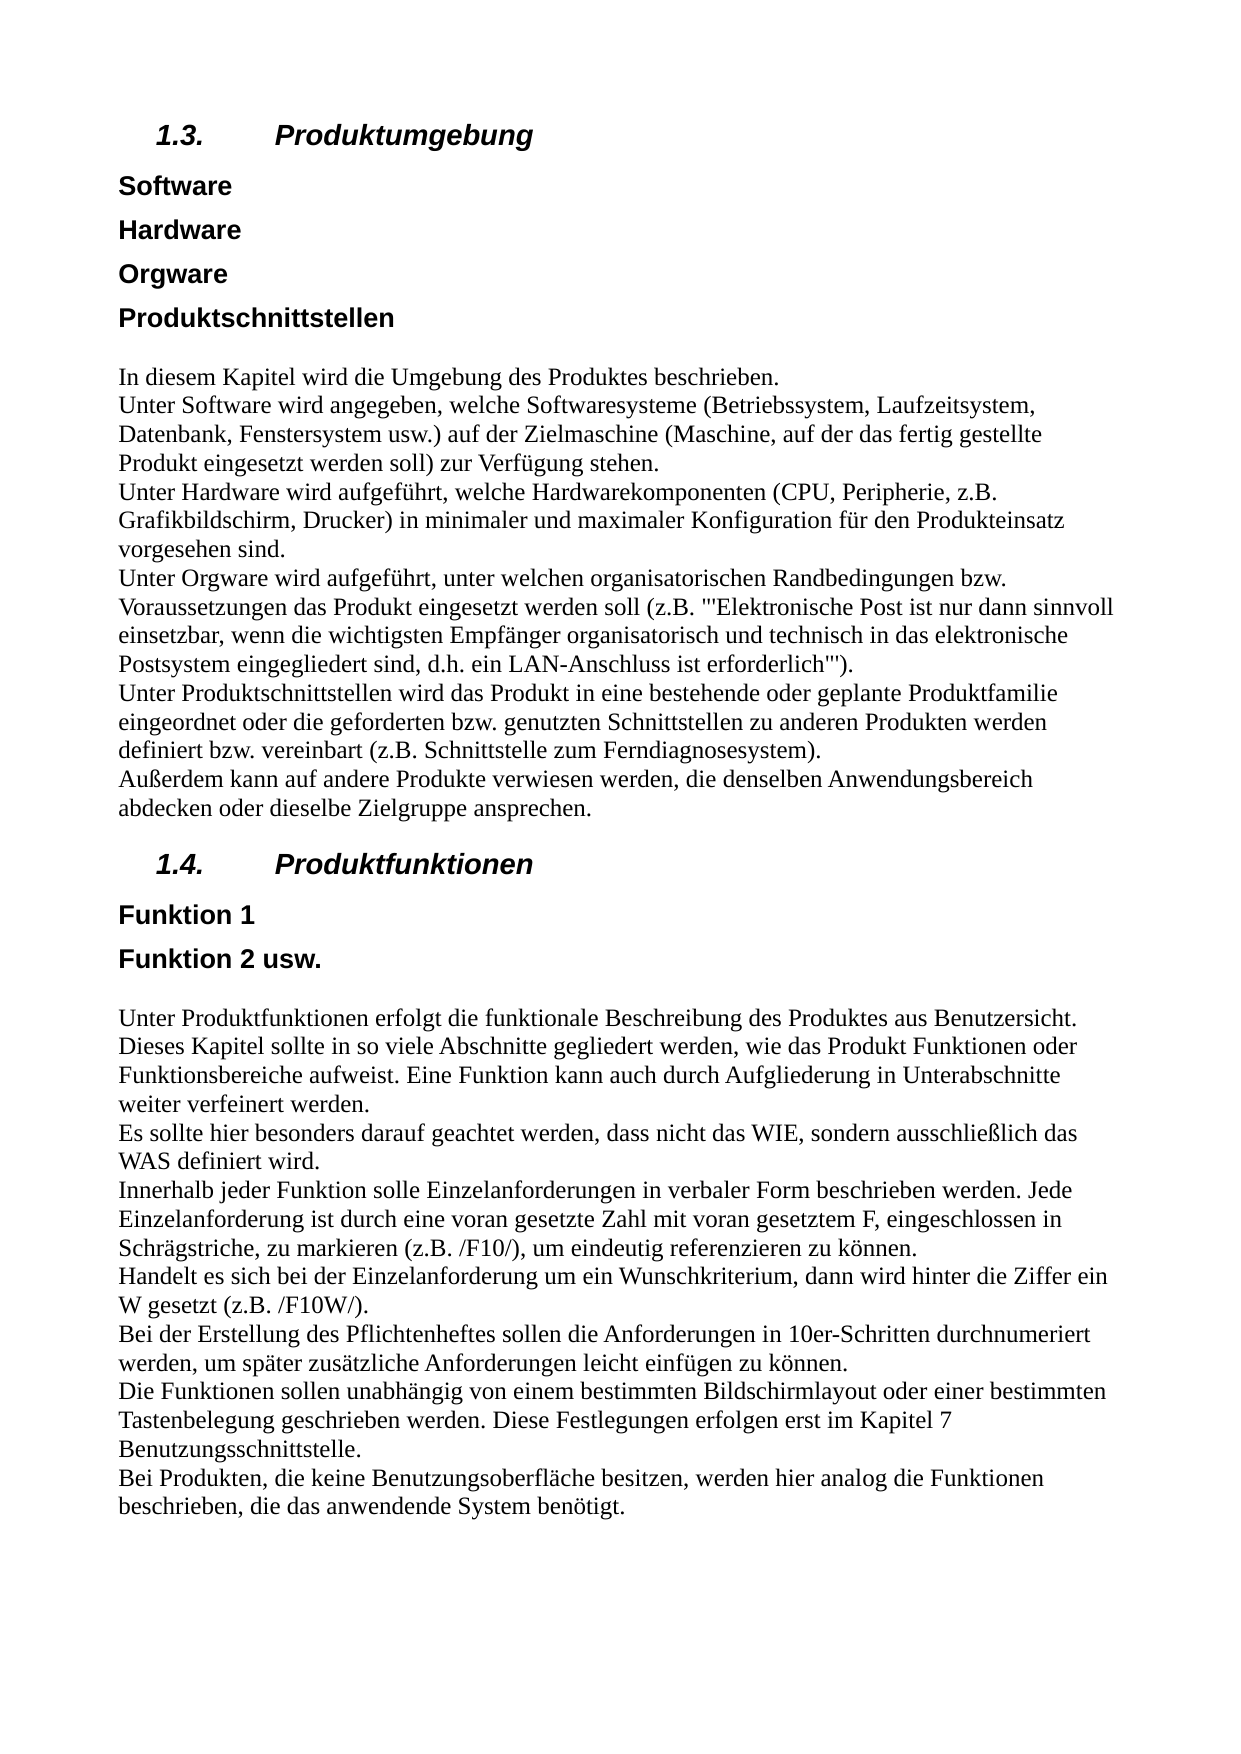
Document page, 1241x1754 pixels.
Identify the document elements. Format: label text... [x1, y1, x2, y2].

text Unter Orgware wird aufgeführt, unter welchen organisatorischen Randbedingungen bzw. Voraussetzungen das Produkt eingesetzt werden soll (z.B. "'Elektronische Post ist nur dann sinnvoll einsetzbar, wenn die wichtigsten Empfänger organisatorisch und technisch in das elektronische Postsystem eingegliedert sind, d.h. ein LAN-Anschluss ist erforderlich"'). [118, 563, 1122, 678]
text Es sollte hier besonders darauf geachtet werden, dass nicht das WIE, sondern ausschließlich das WAS definiert wird. [118, 1118, 1122, 1175]
text Außerdem kann auf andere Produkte verwiesen werden, die denselben Anwendungsbereich abdecken oder dieselbe Zielgruppe ansprechen. [118, 764, 1122, 822]
text Innerhalb jeder Funktion solle Einzelanforderungen in verbaler Form beschrieben werden. Jede Einzelanforderung ist durch eine voran gesetzte Zahl mit voran gesetztem F, eingeschlossen in Schrägstriche, zu markieren (z.B. /F10/), um eindeutig referenzieren zu können. [118, 1175, 1122, 1261]
text Unter Hardware wird aufgeführt, welche Hardwarekomponenten (CPU, Peripherie, z.B. Grafikbildschirm, Drucker) in minimaler und maximaler Konfiguration für den Produkteinsatz vorgesehen sind. [118, 477, 1122, 563]
subtitle Hardware [118, 214, 1122, 245]
text Bei der Erstellung des Pflichtenheftes sollen die Anforderungen in 10er-Schritten durchnumeriert werden, um später zusätzliche Anforderungen leicht einfügen zu können. [118, 1319, 1122, 1376]
text Unter Software wird angegeben, welche Softwaresysteme (Betriebssystem, Laufzeitsystem, Datenbank, Fenstersystem usw.) auf der Zielmaschine (Maschine, auf der das fertig gestellte Produkt eingesetzt werden soll) zur Verfügung stehen. [118, 390, 1122, 477]
text Bei Produkten, die keine Benutzungsoberfläche besitzen, werden hier analog die Funktionen beschrieben, die das anwendende System benötigt. [118, 1463, 1122, 1520]
subtitle Produktschnittstellen [118, 302, 1122, 333]
text Handelt es sich bei der Einzelanforderung um ein Wunschkriterium, dann wird hinter die Ziffer ein W gesetzt (z.B. /F10W/). [118, 1261, 1122, 1319]
text Dieses Kapitel sollte in so viele Abschnitte gegliedert werden, wie das Produkt Funktionen oder Funktionsbereiche aufweist. Eine Funktion kann auch durch Aufgliederung in Unterabschnitte weiter verfeinert werden. [118, 1031, 1122, 1118]
subtitle Produktfunktionen [156, 847, 1122, 880]
subtitle Produktumgebung [156, 118, 1122, 152]
text Unter Produktfunktionen erfolgt die funktionale Beschreibung des Produktes aus Benutzersicht. [118, 1003, 1122, 1031]
subtitle Orgware [118, 258, 1122, 289]
subtitle Funktion 1 [118, 899, 1122, 930]
subtitle Software [118, 170, 1122, 202]
text Unter Produktschnittstellen wird das Produkt in eine bestehende oder geplante Produktfamilie eingeordnet oder die geforderten bzw. genutzten Schnittstellen zu anderen Produkten werden definiert bzw. vereinbart (z.B. Schnittstelle zum Ferndiagnosesystem). [118, 678, 1122, 764]
text Die Funktionen sollen unabhängig von einem bestimmten Bildschirmlayout oder einer bestimmten Tastenbelegung geschrieben werden. Diese Festlegungen erfolgen erst im Kapitel 7 Benutzungsschnittstelle. [118, 1376, 1122, 1463]
text In diesem Kapitel wird die Umgebung des Produktes beschrieben. [118, 362, 1122, 390]
subtitle Funktion 2 usw. [118, 943, 1122, 974]
